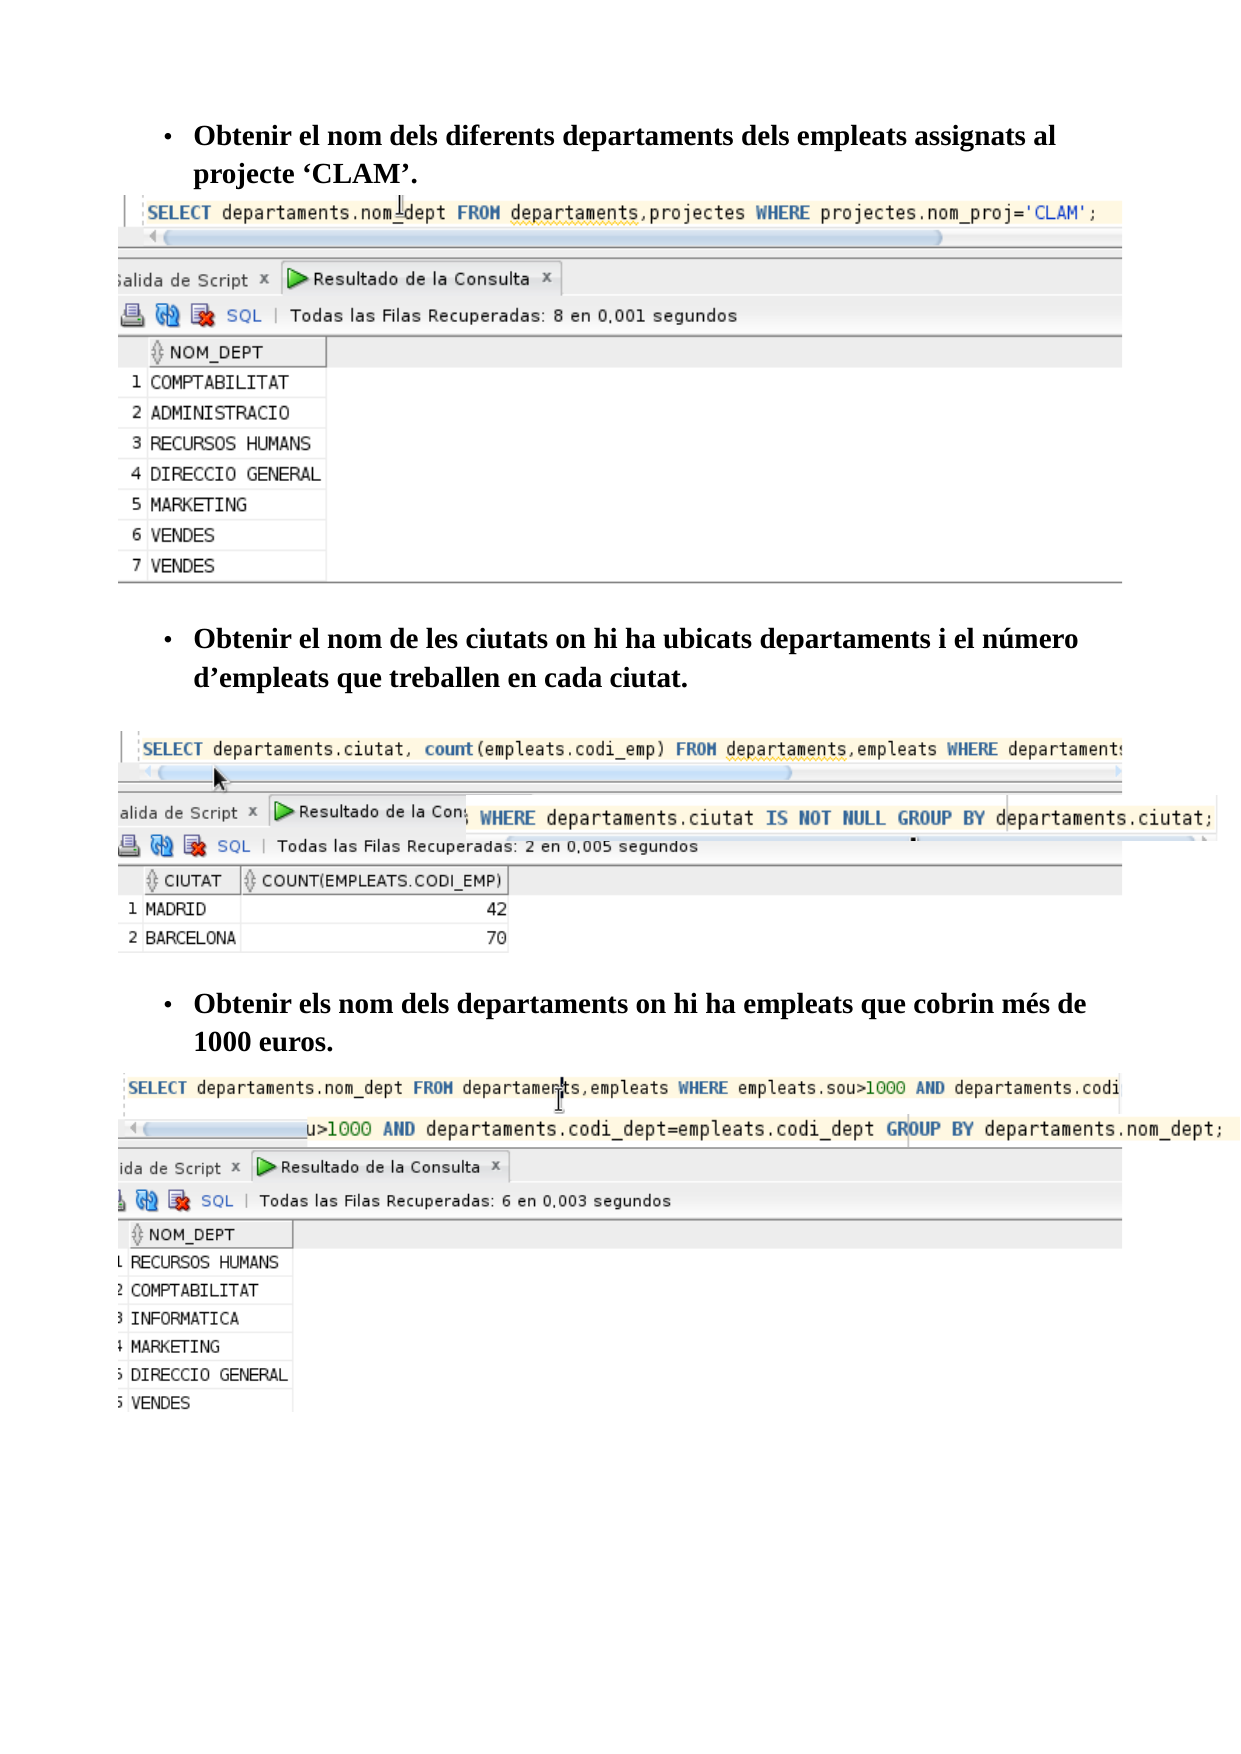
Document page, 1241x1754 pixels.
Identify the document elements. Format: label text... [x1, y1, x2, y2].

list Obtenir el nom dels diferents departaments dels empleats assignats al projecte ‘CLAM’. [164, 118, 1122, 190]
list Obtenir els nom dels departaments on hi ha empleats que cobrin més de 1000 euros. [164, 986, 1122, 1058]
picture [118, 1073, 1240, 1412]
list Obtenir el nom de les ciutats on hi ha ubicats departaments i el número d’empleats que treballen en cada ciutat. [164, 622, 1122, 694]
picture [118, 195, 1123, 585]
picture [118, 731, 1218, 953]
